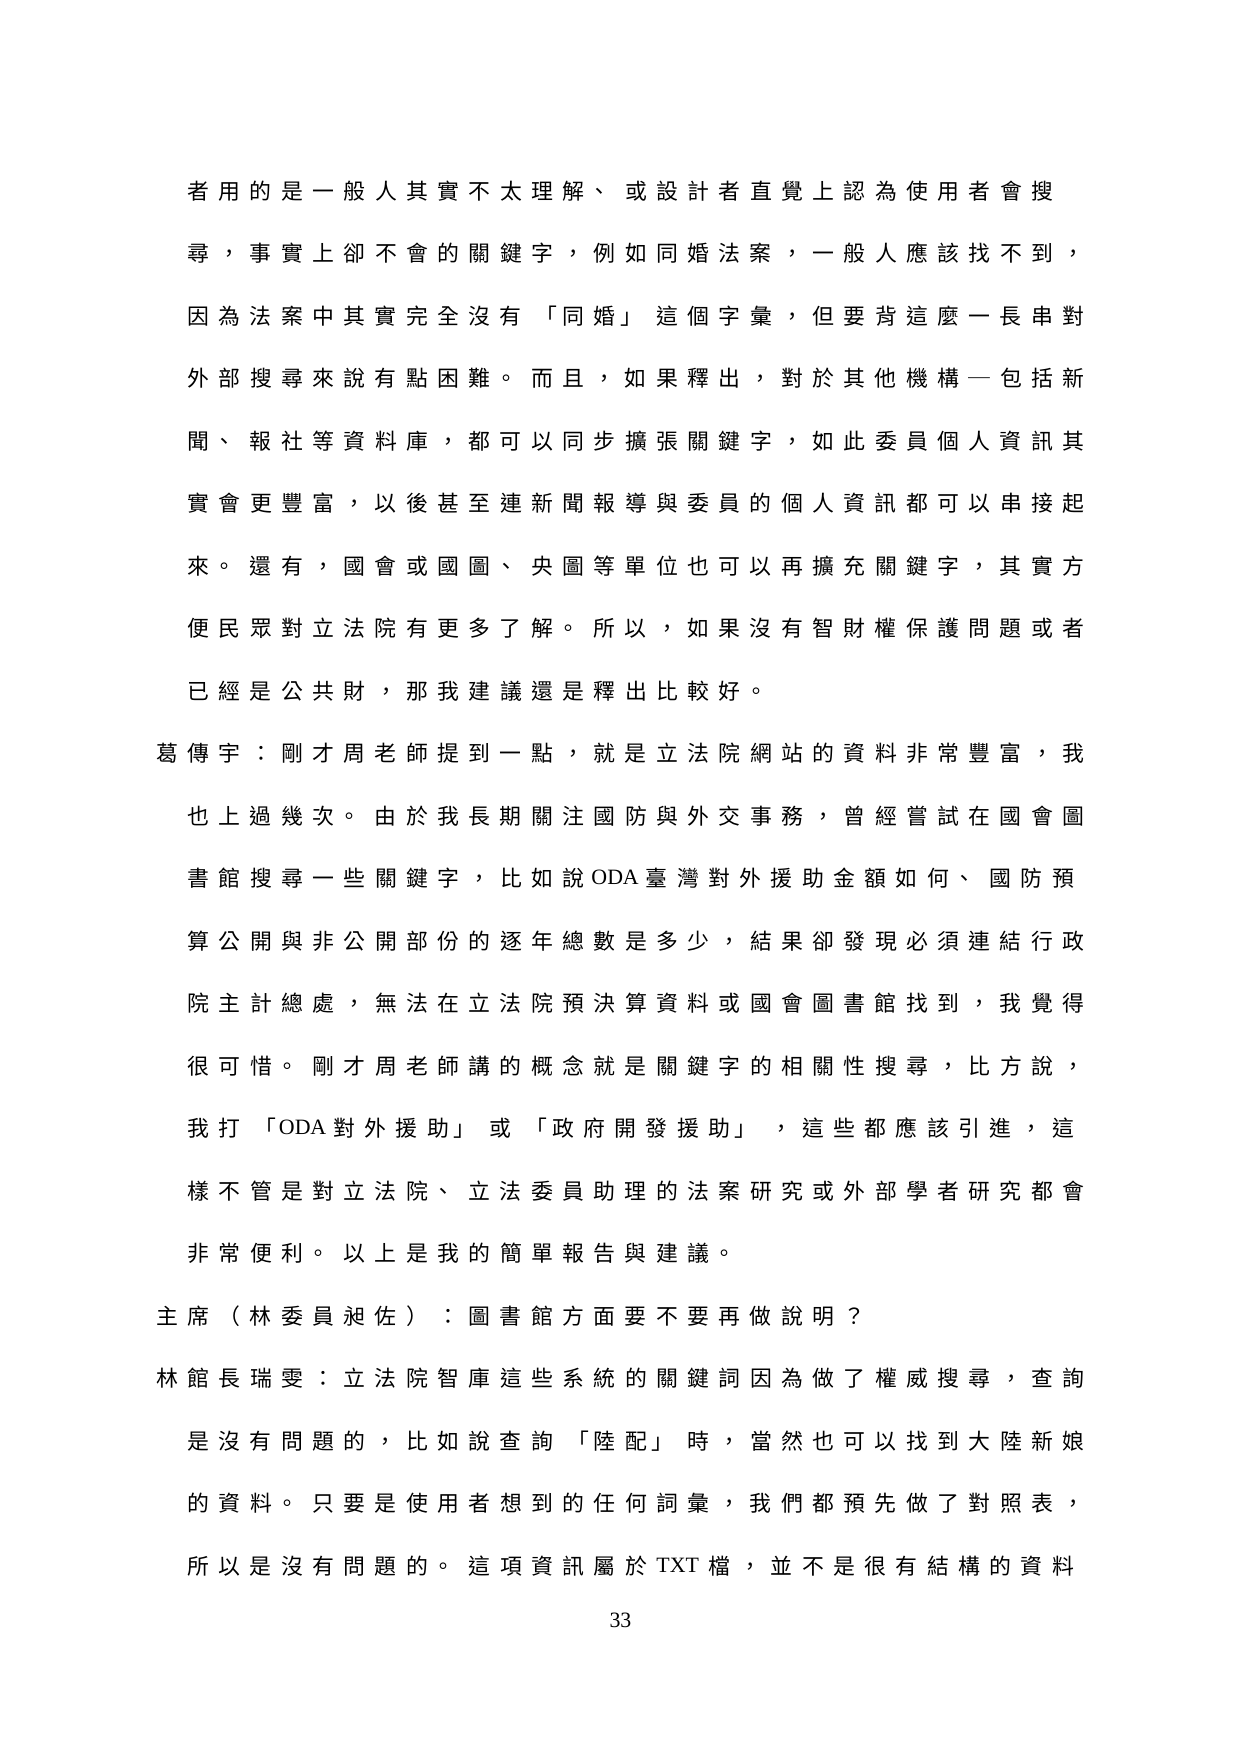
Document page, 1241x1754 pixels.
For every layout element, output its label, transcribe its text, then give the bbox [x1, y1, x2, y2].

text 主席（林委員昶佐）：圖書館方面要不要再做說明？ [151, 1283, 1089, 1346]
text 葛傳宇：剛才周老師提到一點，就是立法院網站的資料非常豐富，我也上過幾次。由於我長期關注國防與外交事務，曾經嘗試在國會圖書館搜尋一些關鍵字，比如說ODA臺灣對外援助金額如何、國防預算公開與非公開部份的逐年總數是多少，結果卻發現必須連結行政院主計總處，無法在立法院預決算資料或國會圖書館找到，我覺得很可惜。剛才周老師講的概念就是關鍵字的相關性搜尋，比方說，我打「ODA對外援助」或「政府開發援助」，這些都應該引進，這樣不管是對立法院、立法委員助理的法案研究或外部學者研究都會非常便利。以上是我的簡單報告與建議。 [151, 721, 1089, 1283]
text 者用的是一般人其實不太理解、或設計者直覺上認為使用者會搜尋，事實上卻不會的關鍵字，例如同婚法案，一般人應該找不到，因為法案中其實完全沒有「同婚」這個字彙，但要背這麼一長串對外部搜尋來說有點困難。而且，如果釋出，對於其他機構─包括新聞、報社等資料庫，都可以同步擴張關鍵字，如此委員個人資訊其實會更豐富，以後甚至連新聞報導與委員的個人資訊都可以串接起來。還有，國會或國圖、央圖等單位也可以再擴充關鍵字，其實方便民眾對立法院有更多了解。所以，如果沒有智財權保護問題或者已經是公共財，那我建議還是釋出比較好。 [151, 158, 1089, 721]
text 林館長瑞雯：立法院智庫這些系統的關鍵詞因為做了權威搜尋，查詢是沒有問題的，比如說查詢「陸配」時，當然也可以找到大陸新娘的資料。只要是使用者想到的任何詞彙，我們都預先做了對照表，所以是沒有問題的。這項資訊屬於TXT檔，並不是很有結構的資料 [151, 1346, 1089, 1596]
